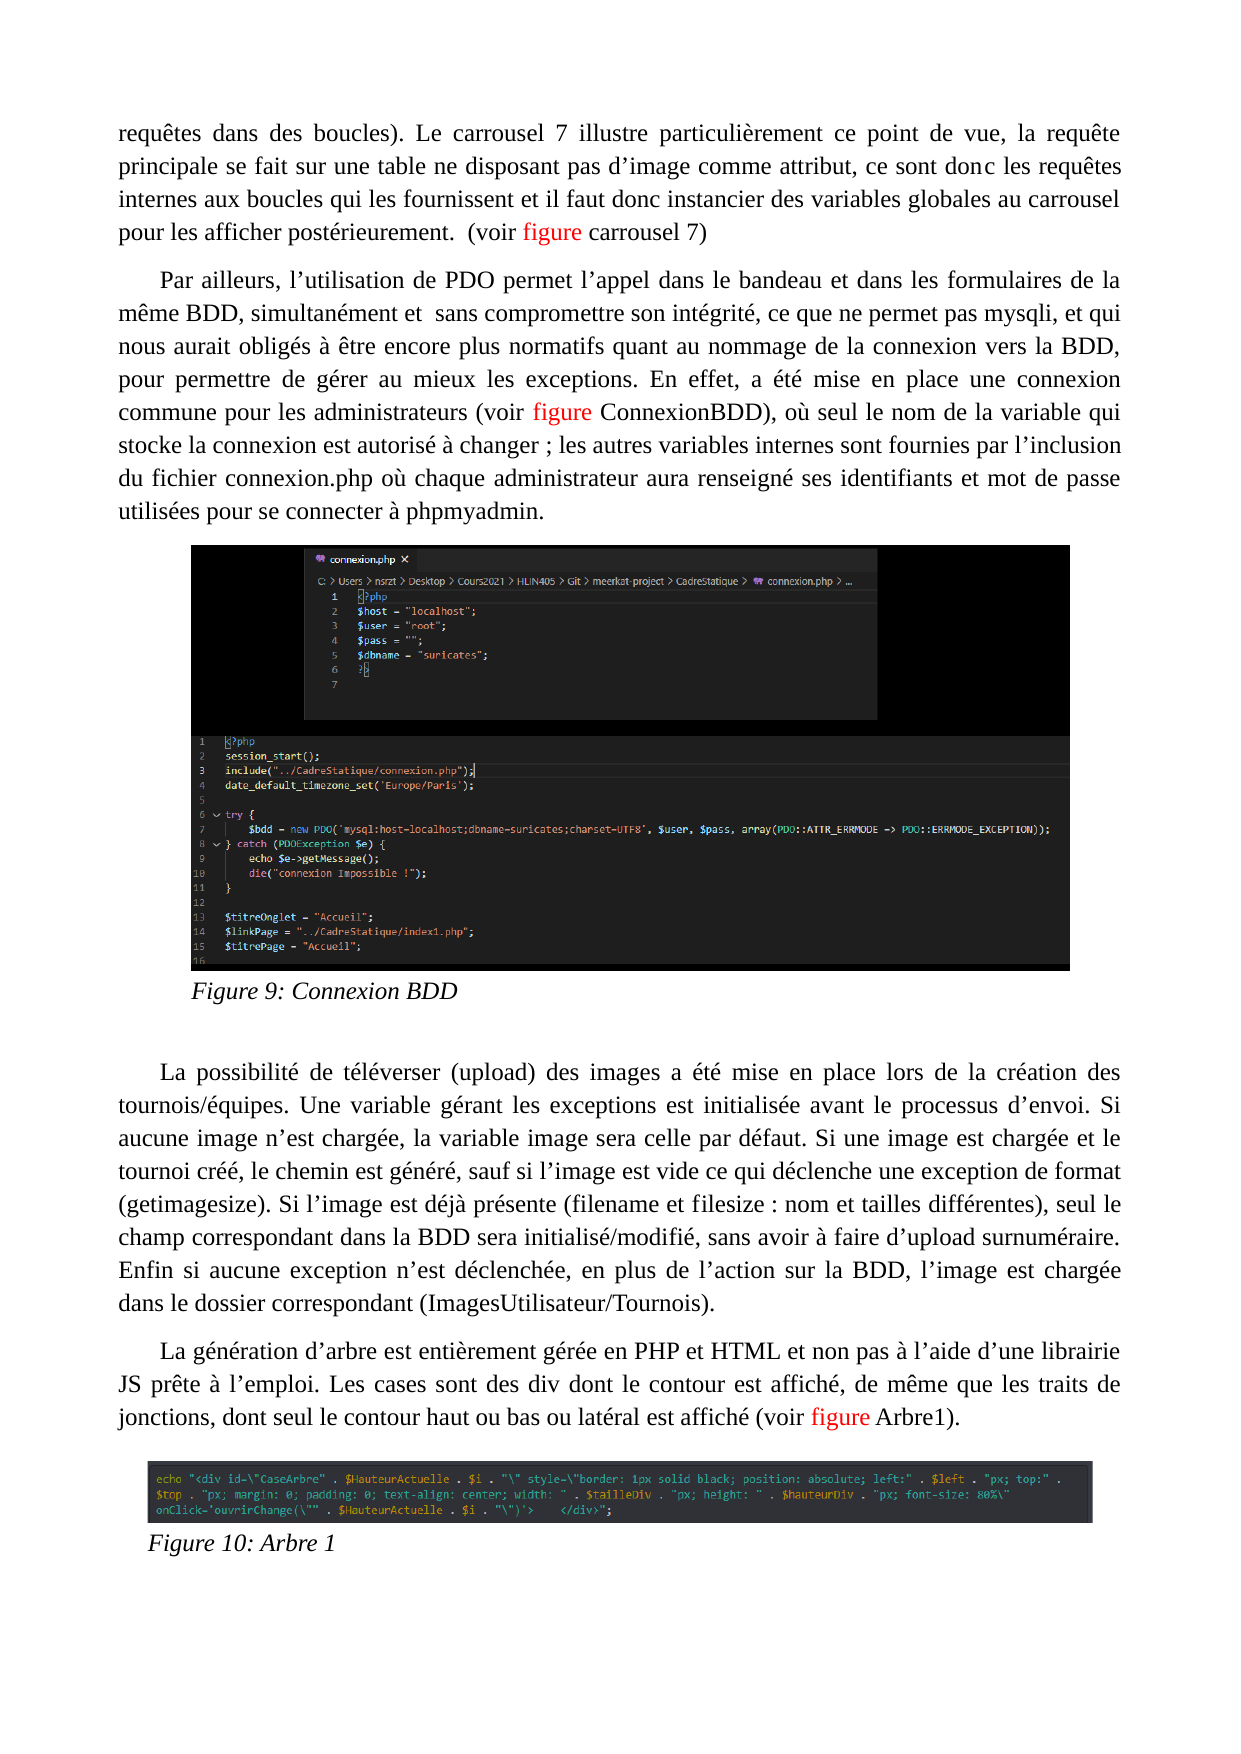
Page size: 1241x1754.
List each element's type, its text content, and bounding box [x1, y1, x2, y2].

text Figure 10: Arbre 1 [148, 1523, 1093, 1557]
text La génération d’arbre est entièrement gérée en PHP et HTML et non pas à l’aide d’une librairie JS prête à l’emploi. Les cases sont des div dont le contour est affiché, de même que les traits de jonctions, dont seul le contour haut ou bas ou latéral est affiché (voir figure Arbre1). [118, 1336, 1122, 1431]
picture [191, 545, 1069, 971]
text Par ailleurs, l’utilisation de PDO permet l’appel dans le bandeau et dans les formulaires de la même BDD, simultanément et sans compromettre son intégrité, ce que ne permet pas mysqli, et qui nous aurait obligés à être encore plus normatifs quant au nommage de la connexion vers la BDD, pour permettre de gérer au mieux les exceptions. En effet, a été mise en place une connexion commune pour les administrateurs (voir figure ConnexionBDD), où seul le nom de la variable qui stocke la connexion est autorisé à changer ; les autres variables internes sont fournies par l’inclusion du fichier connexion.php où chaque administrateur aura renseigné ses identifiants et mot de passe utilisées pour se connecter à phpmyadmin. [118, 265, 1122, 525]
picture [147, 1461, 1093, 1523]
text Figure 9: Connexion BDD [191, 546, 1070, 1005]
text La possibilité de téléverser (upload) des images a été mise en place lors de la création des tournois/équipes. Une variable gérant les exceptions est initialisée avant le processus d’envoi. Si aucune image n’est chargée, la variable image sera celle par défaut. Si une image est chargée et le tournoi créé, le chemin est généré, sauf si l’image est vide ce qui déclenche une exception de format (getimagesize). Si l’image est déjà présente (filename et filesize : nom et tailles différentes), seul le champ correspondant dans la BDD sera initialisé/modifié, sans avoir à faire d’upload surnuméraire. Enfin si aucune exception n’est déclenchée, en plus de l’action sur la BDD, l’image est chargée dans le dossier correspondant (ImagesUtilisateur/Tournois). [118, 1057, 1122, 1317]
text requêtes dans des boucles). Le carrousel 7 illustre particulièrement ce point de vue, la requête principale se fait sur une table ne disposant pas d’image comme attribut, ce sont donc les requêtes internes aux boucles qui les fournissent et il faut donc instancier des variables globales au carrousel pour les afficher postérieurement. (voir figure carrousel 7) [118, 118, 1122, 246]
